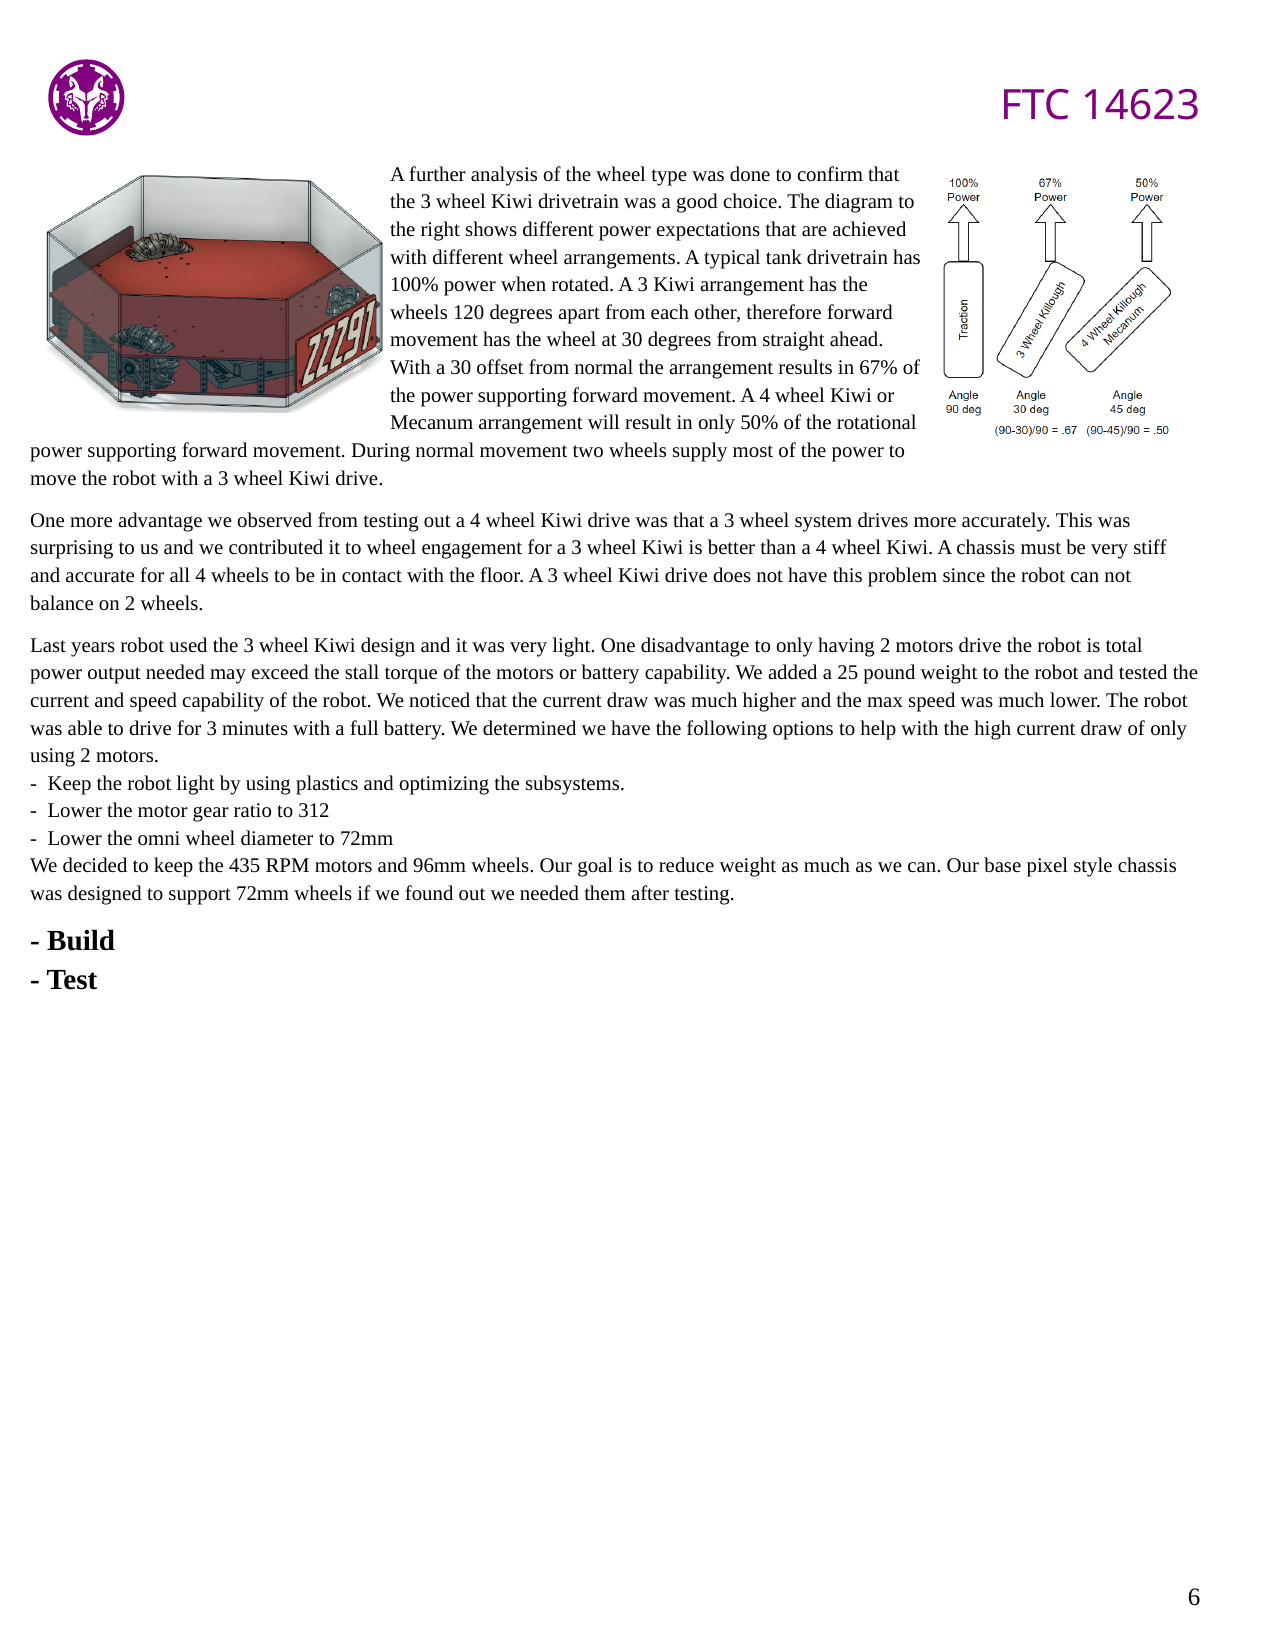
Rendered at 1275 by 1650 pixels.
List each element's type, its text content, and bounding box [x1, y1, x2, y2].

text Last years robot used the 3 wheel Kiwi design and it was very light. One disadvantage to only having 2 motors drive the robot is total power output needed may exceed the stall torque of the motors or battery capability. We added a 25 pound weight to the robot and tested the current and speed capability of the robot. We noticed that the current draw was much higher and the max speed was much lower. The robot was able to drive for 3 minutes with a full battery. We determined we have the following options to help with the high current draw of only using 2 motors. - Keep the robot light by using plastics and optimizing the subsystems. - Lower the motor gear ratio to 312 - Lower the omni wheel diameter to 72mm We decided to keep the 435 RPM motors and 96mm wheels. Our goal is to reduce weight as much as we can. Our base pixel style chassis was designed to support 72mm wheels if we found out we needed them after testing. [30, 633, 1200, 905]
text One more advantage we observed from testing out a 4 wheel Kiwi drive was that a 3 wheel system drives more accurately. This was surprising to us and we contributed it to wheel engagement for a 3 wheel Kiwi is better than a 4 wheel Kiwi. A chassis must be very stiff and accurate for all 4 wheels to be in contact with the floor. A 3 wheel Kiwi drive does not have this problem since the robot can not balance on 2 wheels. [30, 508, 1200, 614]
picture [929, 169, 1191, 446]
picture [40, 167, 390, 413]
text - Build - Test [30, 923, 1200, 1100]
text A further analysis of the wheel type was done to confirm that the 3 wheel Kiwi drivetrain was a good choice. The diagram to the right shows different power expectations that are achieved with different wheel arrangements. A typical tank drivetrain has 100% power when rotated. A 3 Kiwi arrangement has the wheels 120 degrees apart from each other, therefore forward movement has the wheel at 30 degrees from straight ahead. With a 30 offset from normal the arrangement results in 67% of the power supporting forward movement. A 4 wheel Kiwi or Mecanum arrangement will result in only 50% of the rotational power supporting forward movement. During normal movement two wheels supply most of the power to move the robot with a 3 wheel Kiwi drive. [30, 162, 1200, 489]
